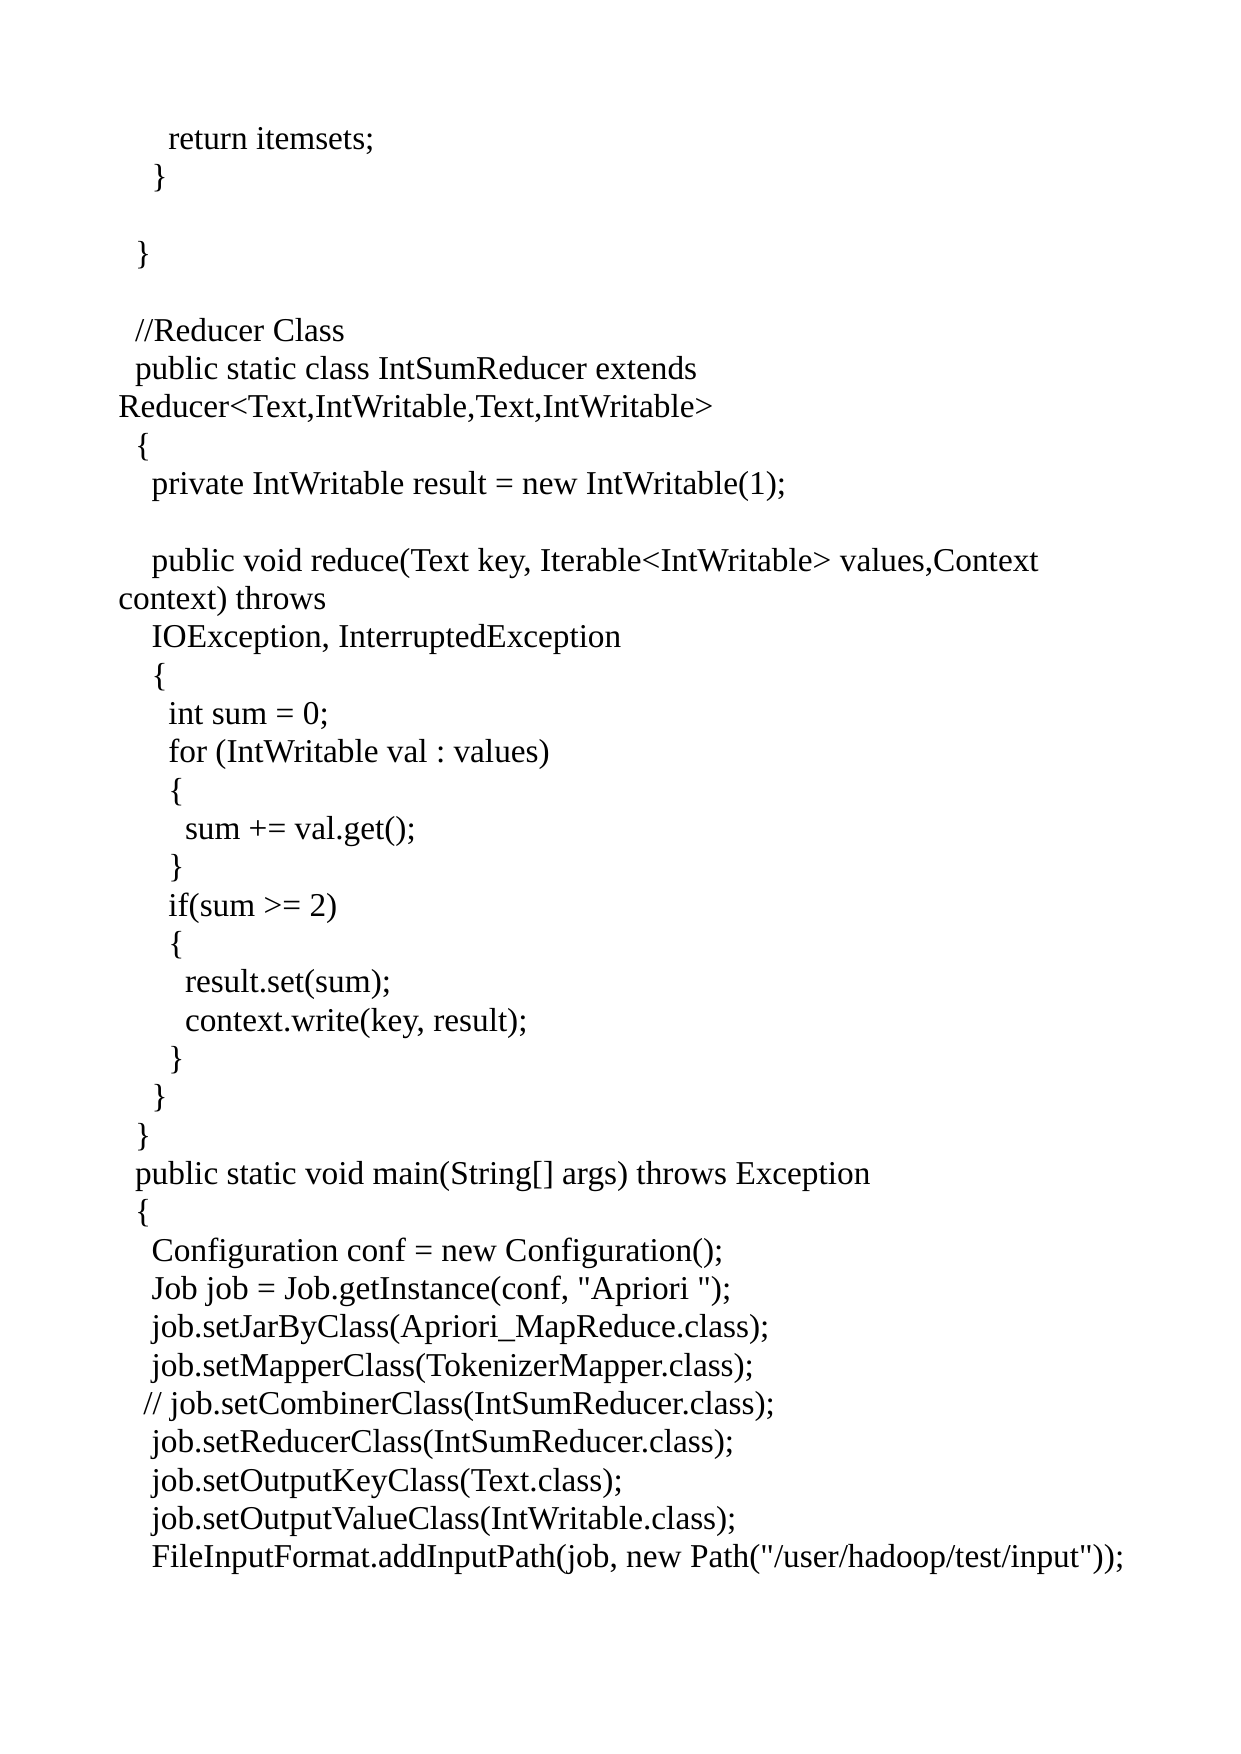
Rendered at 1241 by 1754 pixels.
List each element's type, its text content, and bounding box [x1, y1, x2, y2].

text context.write(key, result); [118, 1000, 1122, 1038]
text sum += val.get(); [118, 808, 1122, 846]
text public void reduce(Text key, Iterable<IntWritable> values,Context context) throws [118, 540, 1122, 616]
text //Reducer Class [118, 310, 1122, 348]
text public static class IntSumReducer extends Reducer<Text,IntWritable,Text,IntWritable> [118, 348, 1122, 425]
text job.setMapperClass(TokenizerMapper.class); [118, 1345, 1122, 1383]
text // job.setCombinerClass(IntSumReducer.class); [118, 1383, 1122, 1421]
text private IntWritable result = new IntWritable(1); [118, 463, 1122, 501]
text FileInputFormat.addInputPath(job, new Path("/user/hadoop/test/input")); [118, 1536, 1140, 1575]
text } [118, 233, 1122, 271]
text job.setJarByClass(Apriori_MapReduce.class); [118, 1306, 1122, 1345]
text int sum = 0; [118, 693, 1122, 731]
text Job job = Job.getInstance(conf, "Apriori "); [118, 1268, 1122, 1306]
text } [118, 156, 1122, 195]
text job.setOutputKeyClass(Text.class); [118, 1460, 1122, 1498]
text { [118, 923, 1122, 961]
text Configuration conf = new Configuration(); [118, 1230, 1122, 1268]
text { [118, 425, 1122, 463]
text { [118, 1191, 1122, 1230]
text job.setOutputValueClass(IntWritable.class); [118, 1498, 1122, 1536]
text result.set(sum); [118, 961, 1122, 1000]
text { [118, 770, 1122, 808]
text return itemsets; [118, 118, 1122, 156]
text } [118, 846, 1122, 885]
text job.setReducerClass(IntSumReducer.class); [118, 1421, 1122, 1460]
text public static void main(String[] args) throws Exception [118, 1153, 1122, 1191]
text IOException, InterruptedException [118, 616, 1122, 655]
text } [118, 1038, 1122, 1076]
text } [118, 1076, 1122, 1115]
text if(sum >= 2) [118, 885, 1122, 923]
text for (IntWritable val : values) [118, 731, 1122, 770]
text } [118, 1115, 1122, 1153]
text { [118, 655, 1122, 693]
